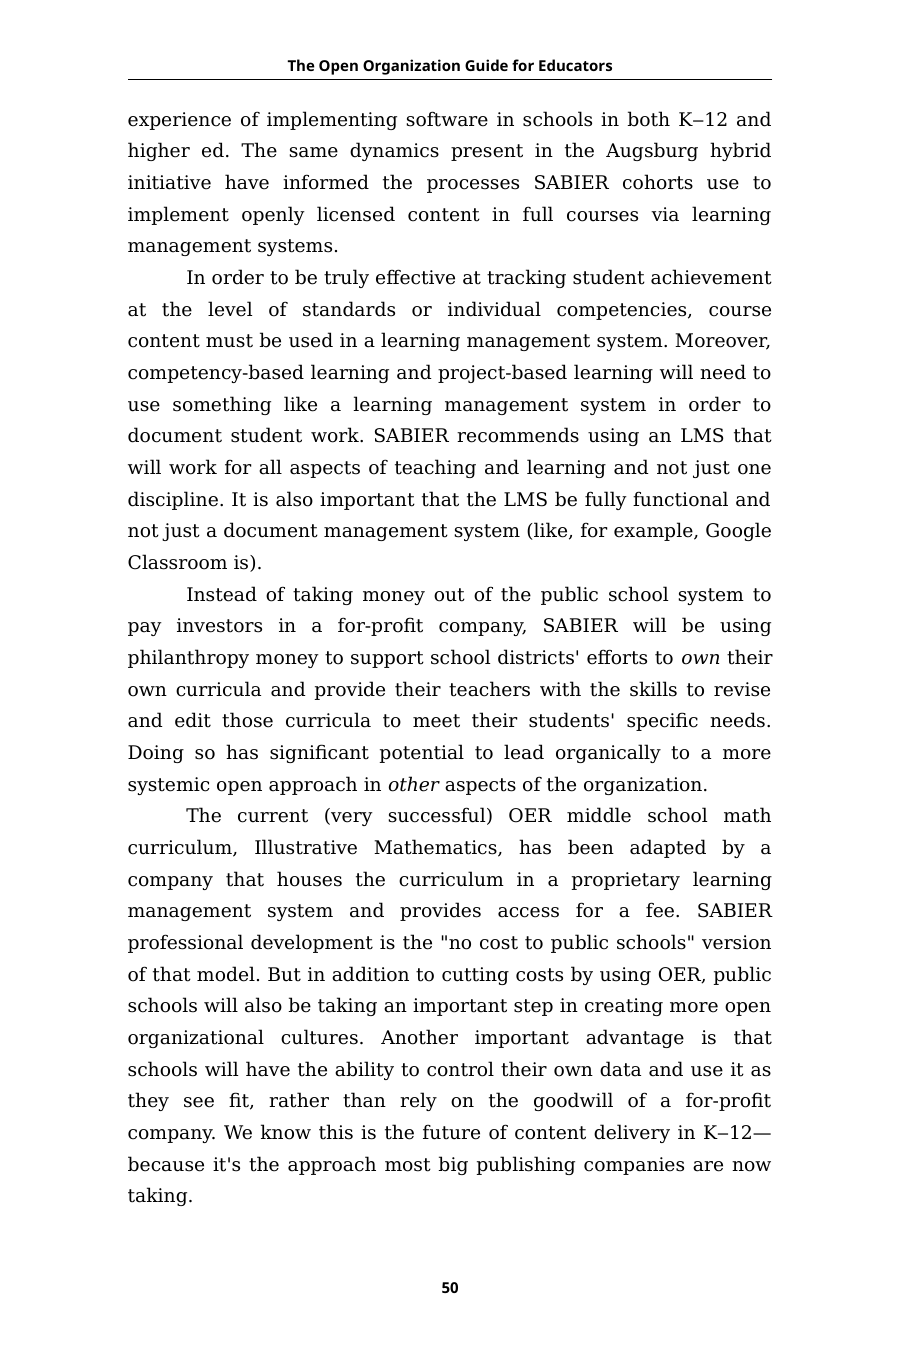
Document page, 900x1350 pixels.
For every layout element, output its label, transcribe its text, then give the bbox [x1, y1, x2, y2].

text Instead of taking money out of the public school system to pay investors in a for-profit company, SABIER will be using philanthropy money to support school districts' efforts to own their own curricula and provide their teachers with the skills to revise and edit those curricula to meet their students' specific needs. Doing so has significant potential to lead organically to a more systemic open approach in other aspects of the organization. [127, 584, 772, 796]
text In order to be truly effective at tracking student achievement at the level of standards or individual competencies, course content must be used in a learning management system. Moreover, competency-based learning and project-based learning will need to use something like a learning management system in order to document student work. SABIER recommends using an LMS that will work for all aspects of teaching and learning and not just one discipline. It is also important that the LMS be fully functional and not just a document management system (like, for example, Google Classroom is). [127, 267, 772, 574]
text experience of implementing software in schools in both K‒12 and higher ed. The same dynamics present in the Augsburg hybrid initiative have informed the processes SABIER cohorts use to implement openly licensed content in full courses via learning management systems. [127, 109, 772, 257]
text The current (very successful) OER middle school math curriculum, Illustrative Mathematics, has been adapted by a company that houses the curriculum in a proprietary learning management system and provides access for a fee. SABIER professional development is the "no cost to public schools" version of that model. But in addition to cutting costs by using OER, public schools will also be taking an important step in creating more open organizational cultures. Another important advantage is that schools will have the ability to control their own data and use it as they see fit, rather than rely on the goodwill of a for-profit company. We know this is the future of content delivery in K‒12—because it's the approach most big publishing companies are now taking. [127, 805, 772, 1207]
